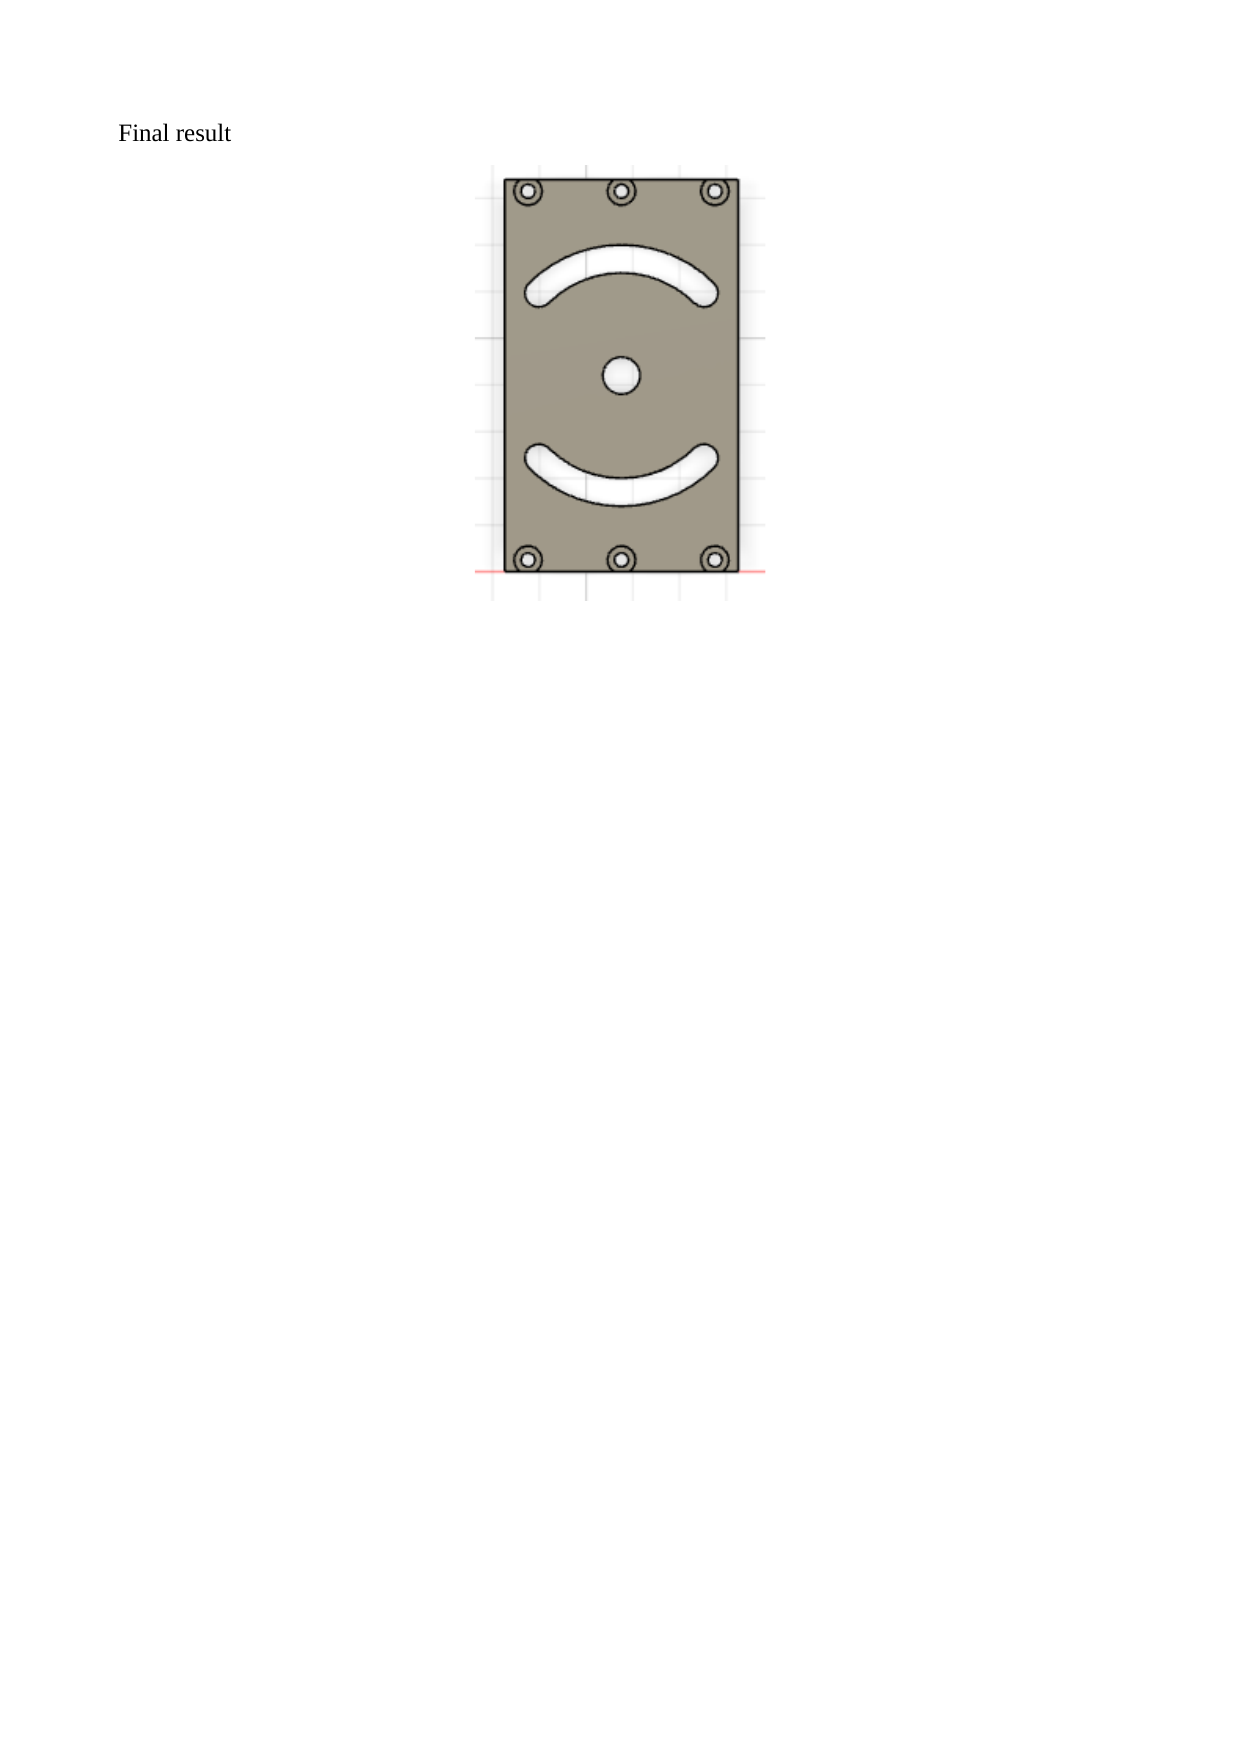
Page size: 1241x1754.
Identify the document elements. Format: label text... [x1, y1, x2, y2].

text Final result [118, 118, 1122, 147]
picture [474, 165, 766, 601]
